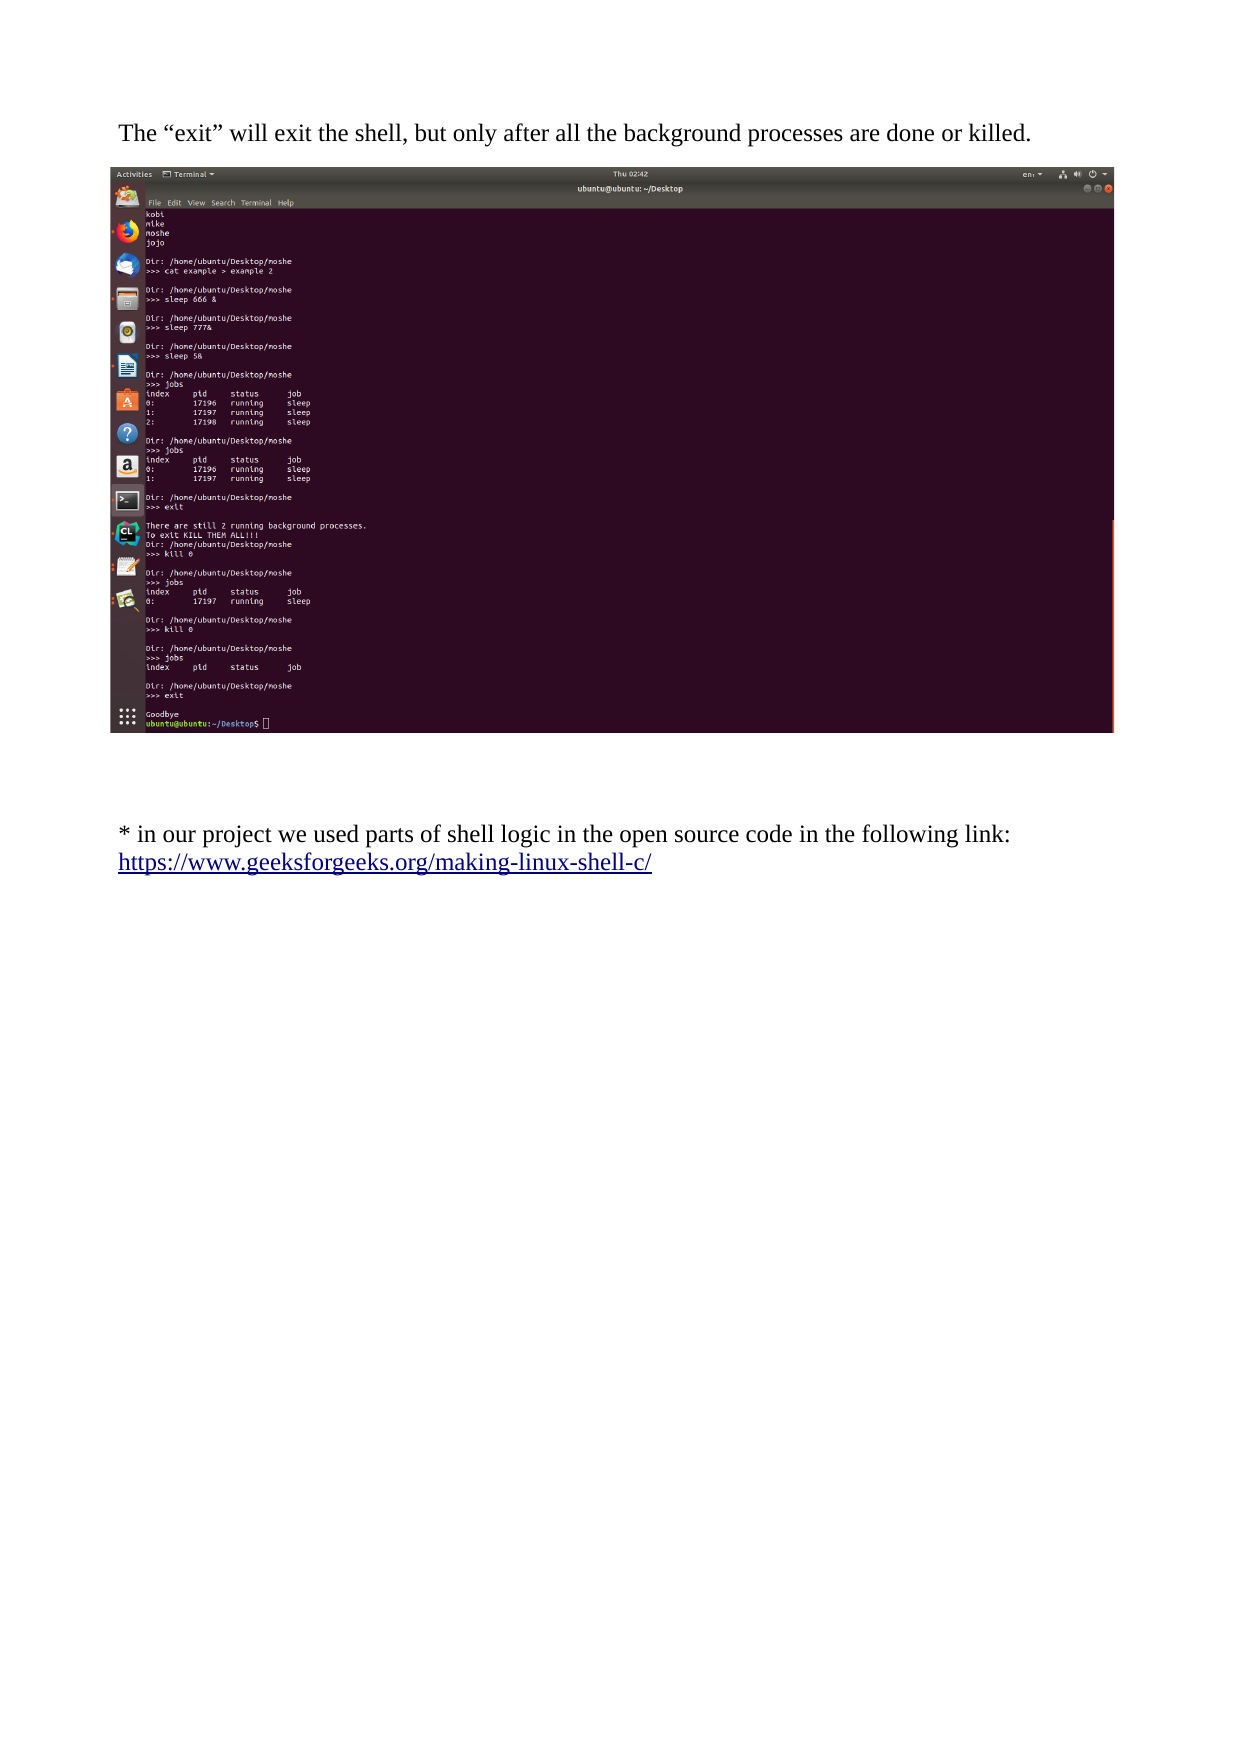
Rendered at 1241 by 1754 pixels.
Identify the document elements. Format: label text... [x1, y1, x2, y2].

text * in our project we used parts of shell logic in the open source code in the following link: [118, 819, 1122, 847]
text https://www.geeksforgeeks.org/making-linux-shell-c/ [118, 847, 1122, 876]
text The “exit” will exit the shell, but only after all the background processes are done or killed. [118, 118, 1122, 147]
picture [110, 167, 1115, 733]
